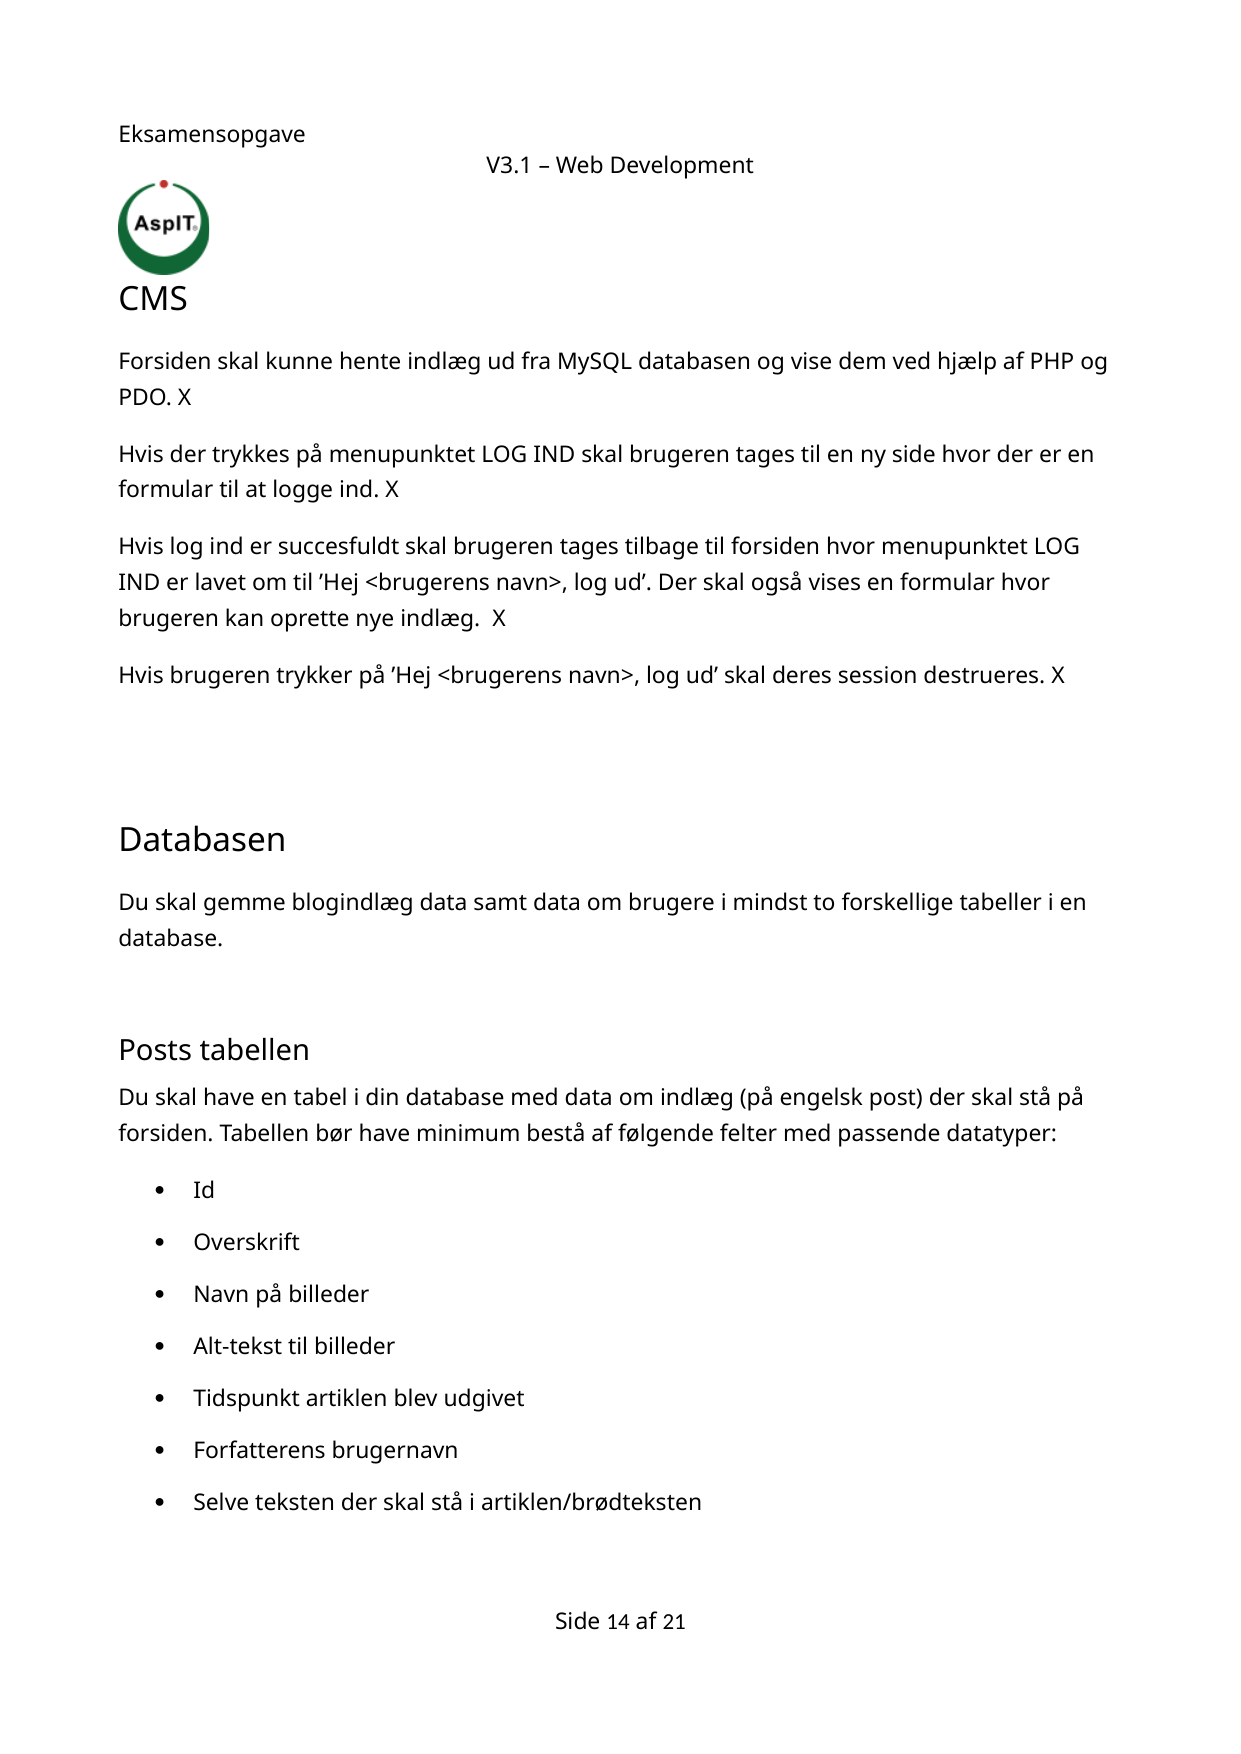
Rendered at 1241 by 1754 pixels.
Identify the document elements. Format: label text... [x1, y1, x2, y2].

list Id [156, 1174, 1122, 1205]
list Alt-tekst til billeder [156, 1330, 1122, 1361]
text Du skal gemme blogindlæg data samt data om brugere i mindst to forskellige tabeller i en database. [118, 886, 1122, 953]
text Forsiden skal kunne hente indlæg ud fra MySQL databasen og vise dem ved hjælp af PHP og PDO. X [118, 345, 1122, 412]
subtitle CMS [118, 274, 1122, 320]
list Navn på billeder [156, 1278, 1122, 1309]
list Forfatterens brugernavn [156, 1434, 1122, 1465]
list Overskrift [156, 1226, 1122, 1257]
subtitle Posts tabellen [118, 1029, 1122, 1068]
subtitle Databasen [118, 816, 1122, 861]
text Hvis log ind er succesfuldt skal brugeren tages tilbage til forsiden hvor menupunktet LOG IND er lavet om til ’Hej <brugerens navn>, log ud’. Der skal også vises en formular hvor brugeren kan oprette nye indlæg. X [118, 530, 1122, 633]
text Hvis brugeren trykker på ’Hej <brugerens navn>, log ud’ skal deres session destrueres. X [118, 659, 1122, 690]
list Selve teksten der skal stå i artiklen/brødteksten [156, 1486, 1122, 1517]
list Tidspunkt artiklen blev udgivet [156, 1382, 1122, 1413]
text Du skal have en tabel i din database med data om indlæg (på engelsk post) der skal stå på forsiden. Tabellen bør have minimum bestå af følgende felter med passende datatyper: [118, 1081, 1122, 1148]
text Hvis der trykkes på menupunktet LOG IND skal brugeren tages til en ny side hvor der er en formular til at logge ind. X [118, 437, 1122, 505]
